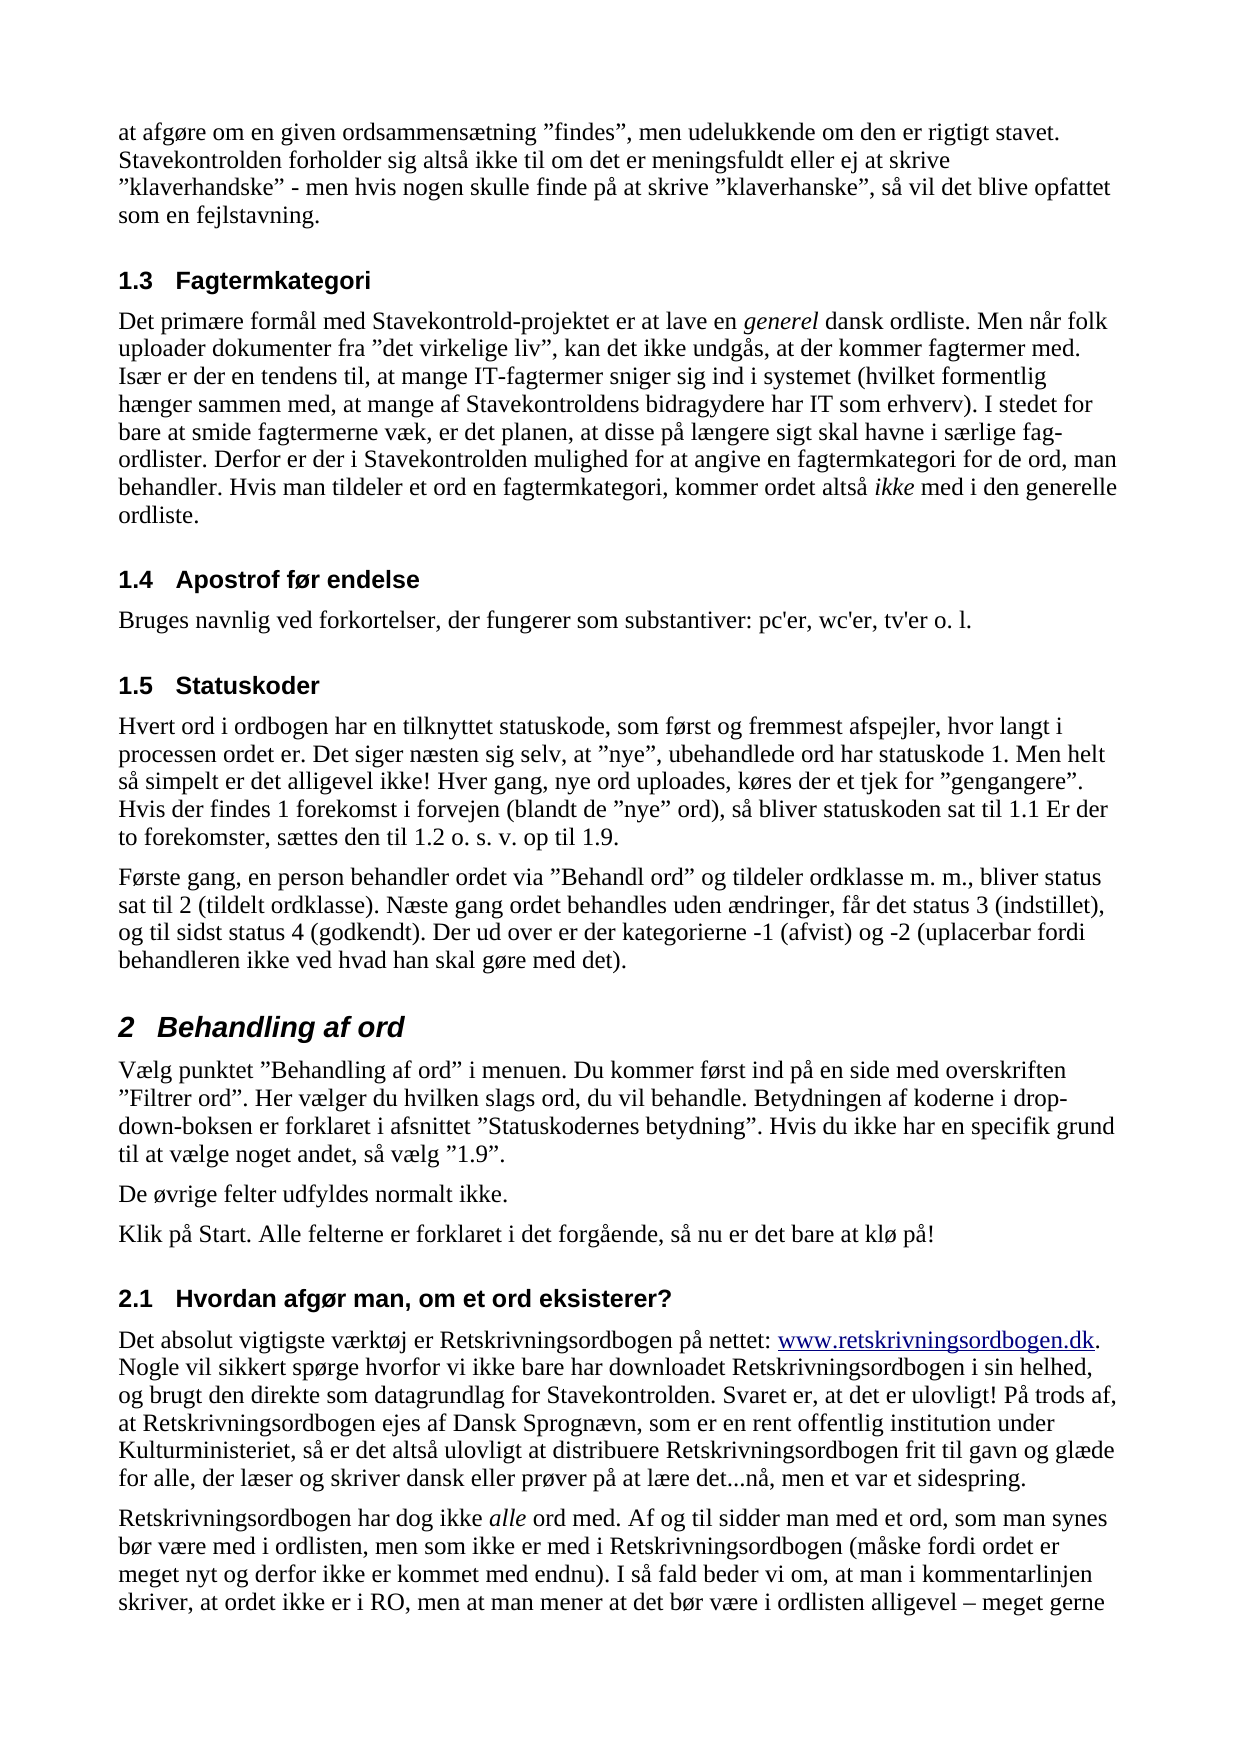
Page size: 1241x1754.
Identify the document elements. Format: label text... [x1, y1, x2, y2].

subtitle Behandling af ord [118, 1011, 1122, 1044]
text Hvert ord i ordbogen har en tilknyttet statuskode, som først og fremmest afspejler, hvor langt i processen ordet er. Det siger næsten sig selv, at ”nye”, ubehandlede ord har statuskode 1. Men helt så simpelt er det alligevel ikke! Hver gang, nye ord uploades, køres der et tjek for ”gengangere”. Hvis der findes 1 forekomst i forvejen (blandt de ”nye” ord), så bliver statuskoden sat til 1.1 Er der to forekomster, sættes den til 1.2 o. s. v. op til 1.9. [118, 712, 1122, 851]
subtitle Apostrof før endelse [118, 566, 1122, 594]
text at afgøre om en given ordsammensætning ”findes”, men udelukkende om den er rigtigt stavet. Stavekontrolden forholder sig altså ikke til om det er meningsfuldt eller ej at skrive ”klaverhandske” - men hvis nogen skulle finde på at skrive ”klaverhanske”, så vil det blive opfattet som en fejlstavning. [118, 118, 1122, 229]
subtitle Fagtermkategori [118, 266, 1122, 294]
text Klik på Start. Alle felterne er forklaret i det forgående, så nu er det bare at klø på! [118, 1220, 1122, 1248]
text Vælg punktet ”Behandling af ord” i menuen. Du kommer først ind på en side med overskriften ”Filtrer ord”. Her vælger du hvilken slags ord, du vil behandle. Betydningen af koderne i drop-down-boksen er forklaret i afsnittet ”Statuskodernes betydning”. Hvis du ikke har en specifik grund til at vælge noget andet, så vælg ”1.9”. [118, 1057, 1122, 1167]
subtitle Hvordan afgør man, om et ord eksisterer? [118, 1285, 1122, 1313]
text Det primære formål med Stavekontrold-projektet er at lave en generel dansk ordliste. Men når folk uploader dokumenter fra ”det virkelige liv”, kan det ikke undgås, at der kommer fagtermer med. Især er der en tendens til, at mange IT-fagtermer sniger sig ind i systemet (hvilket formentlig hænger sammen med, at mange af Stavekontroldens bidragydere har IT som erhverv). I stedet for bare at smide fagtermerne væk, er det planen, at disse på længere sigt skal havne i særlige fag-ordlister. Derfor er der i Stavekontrolden mulighed for at angive en fagtermkategori for de ord, man behandler. Hvis man tildeler et ord en fagtermkategori, kommer ordet altså ikke med i den generelle ordliste. [118, 307, 1122, 528]
text Det absolut vigtigste værktøj er Retskrivningsordbogen på nettet: www.retskrivningsordbogen.dk. Nogle vil sikkert spørge hvorfor vi ikke bare har downloadet Retskrivningsordbogen i sin helhed, og brugt den direkte som datagrundlag for Stavekontrolden. Svaret er, at det er ulovligt! På trods af, at Retskrivningsordbogen ejes af Dansk Sprognævn, som er en rent offentlig institution under Kulturministeriet, så er det altså ulovligt at distribuere Retskrivningsordbogen frit til gavn og glæde for alle, der læser og skriver dansk eller prøver på at lære det...nå, men et var et sidespring. [118, 1326, 1122, 1492]
text Første gang, en person behandler ordet via ”Behandl ord” og tildeler ordklasse m. m., bliver status sat til 2 (tildelt ordklasse). Næste gang ordet behandles uden ændringer, får det status 3 (indstillet), og til sidst status 4 (godkendt). Der ud over er der kategorierne -1 (afvist) og -2 (uplacerbar fordi behandleren ikke ved hvad han skal gøre med det). [118, 863, 1122, 974]
text Retskrivningsordbogen har dog ikke alle ord med. Af og til sidder man med et ord, som man synes bør være med i ordlisten, men som ikke er med i Retskrivningsordbogen (måske fordi ordet er meget nyt og derfor ikke er kommet med endnu). I så fald beder vi om, at man i kommentarlinjen skriver, at ordet ikke er i RO, men at man mener at det bør være i ordlisten alligevel – meget gerne [118, 1504, 1122, 1615]
text Bruges navnlig ved forkortelser, der fungerer som substantiver: pc'er, wc'er, tv'er o. l. [118, 606, 1122, 634]
text De øvrige felter udfyldes normalt ikke. [118, 1180, 1122, 1208]
subtitle Statuskoder [118, 672, 1122, 699]
